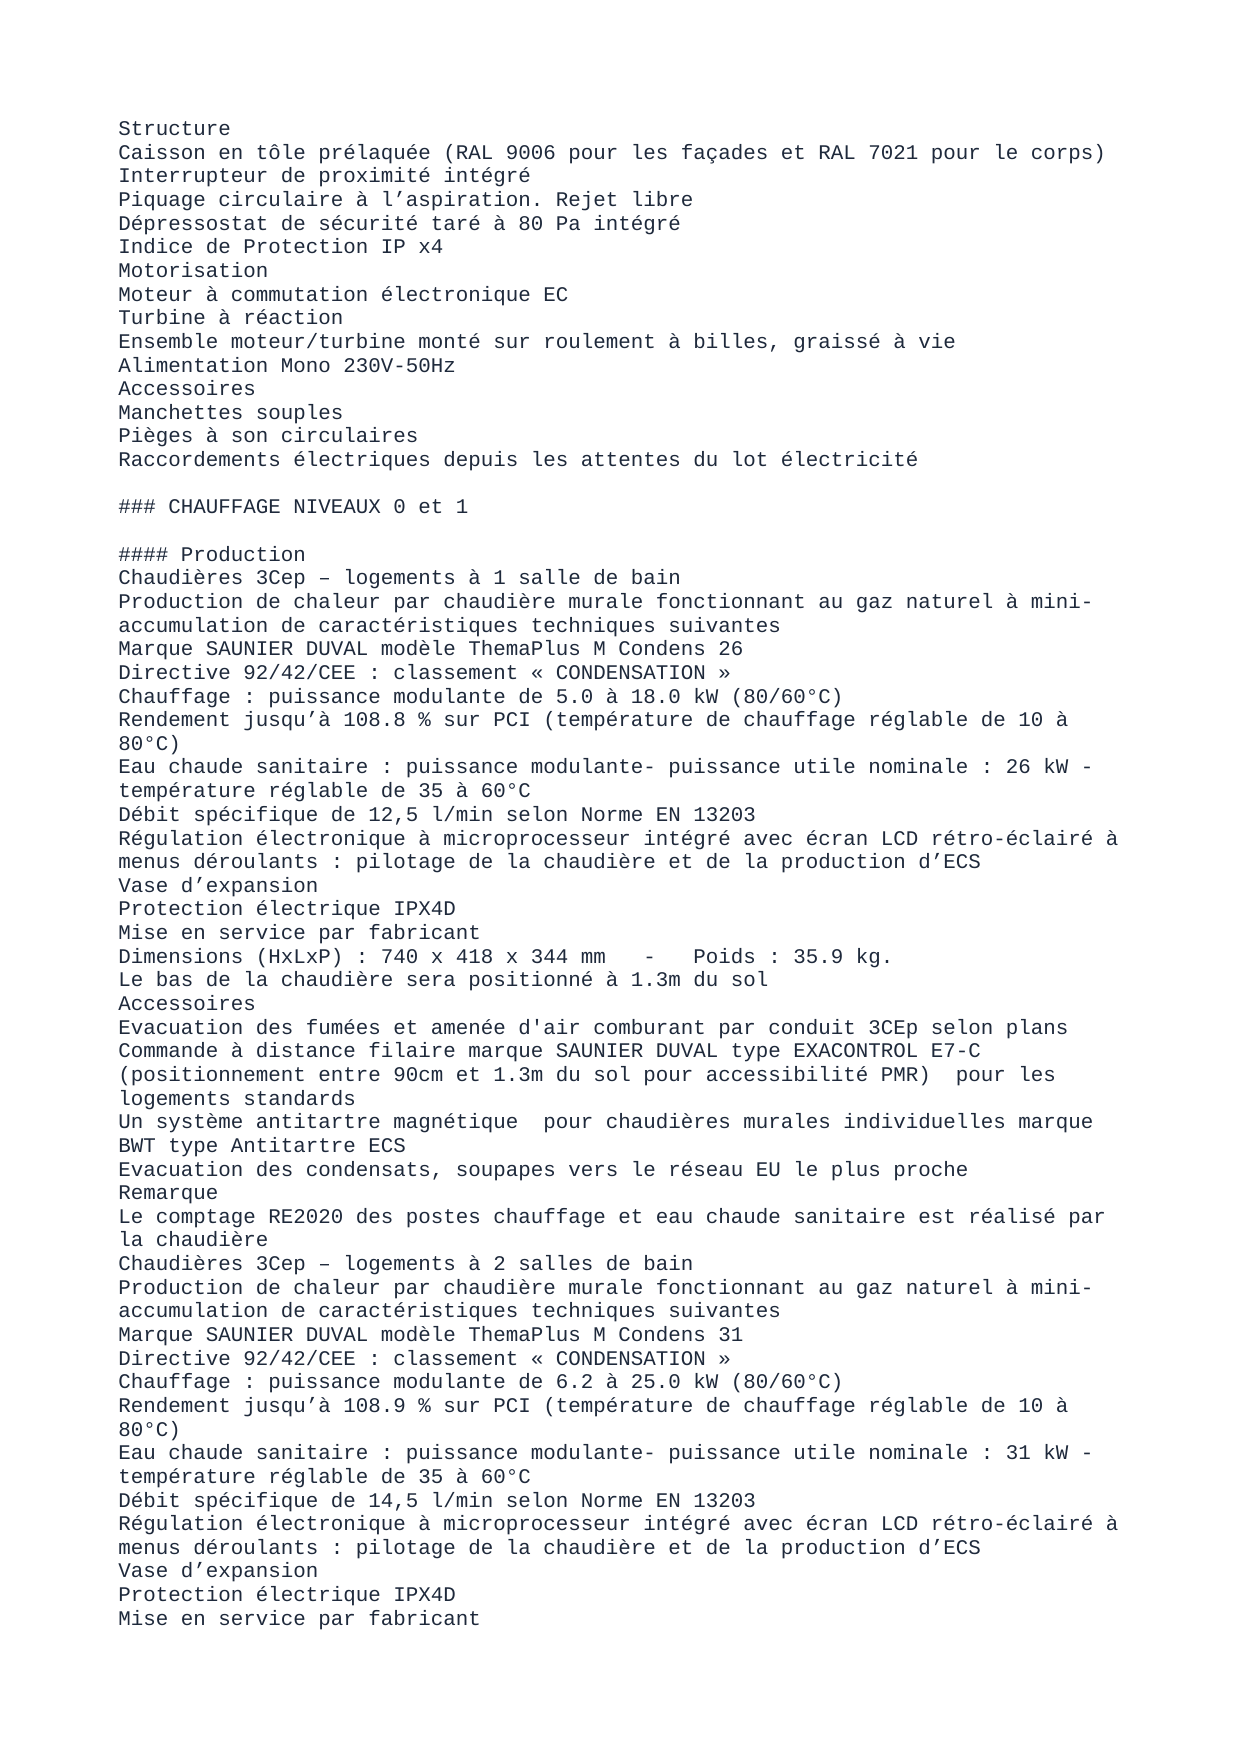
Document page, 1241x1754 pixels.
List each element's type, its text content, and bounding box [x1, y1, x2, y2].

text Eau chaude sanitaire : puissance modulante- puissance utile nominale : 31 kW - température réglable de 35 à 60°C [118, 1442, 1122, 1489]
text Structure [118, 118, 1122, 142]
text ### CHAUFFAGE NIVEAUX 0 et 1 [118, 496, 1122, 520]
text Ensemble moteur/turbine monté sur roulement à billes, graissé à vie [118, 331, 1122, 354]
text Mise en service par fabricant [118, 922, 1122, 946]
text Marque SAUNIER DUVAL modèle ThemaPlus M Condens 31 [118, 1324, 1122, 1348]
text Dépressostat de sécurité taré à 80 Pa intégré [118, 213, 1122, 236]
text Régulation électronique à microprocesseur intégré avec écran LCD rétro-éclairé à menus déroulants : pilotage de la chaudière et de la production d’ECS [118, 1513, 1122, 1561]
text Accessoires [118, 993, 1122, 1017]
text Production de chaleur par chaudière murale fonctionnant au gaz naturel à mini-accumulation de caractéristiques techniques suivantes [118, 591, 1122, 638]
text Moteur à commutation électronique EC [118, 284, 1122, 307]
text Caisson en tôle prélaquée (RAL 9006 pour les façades et RAL 7021 pour le corps) [118, 142, 1122, 165]
text Débit spécifique de 12,5 l/min selon Norme EN 13203 [118, 804, 1122, 827]
text Chauffage : puissance modulante de 6.2 à 25.0 kW (80/60°C) [118, 1371, 1122, 1395]
text Débit spécifique de 14,5 l/min selon Norme EN 13203 [118, 1489, 1122, 1513]
text Le bas de la chaudière sera positionné à 1.3m du sol [118, 969, 1122, 993]
text Directive 92/42/CEE : classement « CONDENSATION » [118, 662, 1122, 686]
text Pièges à son circulaires [118, 426, 1122, 449]
text Evacuation des fumées et amenée d'air comburant par conduit 3CEp selon plans [118, 1017, 1122, 1040]
text Dimensions (HxLxP) : 740 x 418 x 344 mm - Poids : 35.9 kg. [118, 946, 1122, 969]
text Eau chaude sanitaire : puissance modulante- puissance utile nominale : 26 kW - température réglable de 35 à 60°C [118, 757, 1122, 804]
text Remarque [118, 1182, 1122, 1206]
text Alimentation Mono 230V-50Hz [118, 354, 1122, 378]
text Protection électrique IPX4D [118, 1584, 1122, 1608]
text Régulation électronique à microprocesseur intégré avec écran LCD rétro-éclairé à menus déroulants : pilotage de la chaudière et de la production d’ECS [118, 827, 1122, 875]
text Marque SAUNIER DUVAL modèle ThemaPlus M Condens 26 [118, 638, 1122, 662]
text Production de chaleur par chaudière murale fonctionnant au gaz naturel à mini-accumulation de caractéristiques techniques suivantes [118, 1277, 1122, 1324]
text Rendement jusqu’à 108.8 % sur PCI (température de chauffage réglable de 10 à 80°C) [118, 709, 1122, 757]
text Evacuation des condensats, soupapes vers le réseau EU le plus proche [118, 1158, 1122, 1182]
text Manchettes souples [118, 402, 1122, 426]
text Motorisation [118, 260, 1122, 284]
text Interrupteur de proximité intégré [118, 165, 1122, 189]
text Mise en service par fabricant [118, 1608, 1122, 1631]
text Chaudières 3Cep – logements à 2 salles de bain [118, 1253, 1122, 1277]
text Protection électrique IPX4D [118, 898, 1122, 922]
text Le comptage RE2020 des postes chauffage et eau chaude sanitaire est réalisé par la chaudière [118, 1206, 1122, 1253]
text Raccordements électriques depuis les attentes du lot électricité [118, 449, 1122, 473]
text Turbine à réaction [118, 307, 1122, 331]
text Directive 92/42/CEE : classement « CONDENSATION » [118, 1348, 1122, 1371]
text Rendement jusqu’à 108.9 % sur PCI (température de chauffage réglable de 10 à 80°C) [118, 1395, 1122, 1442]
text #### Production [118, 544, 1122, 567]
text Chaudières 3Cep – logements à 1 salle de bain [118, 567, 1122, 591]
text Vase d’expansion [118, 875, 1122, 898]
text Chauffage : puissance modulante de 5.0 à 18.0 kW (80/60°C) [118, 686, 1122, 709]
text Accessoires [118, 378, 1122, 402]
text Indice de Protection IP x4 [118, 236, 1122, 260]
text Commande à distance filaire marque SAUNIER DUVAL type EXACONTROL E7-C (positionnement entre 90cm et 1.3m du sol pour accessibilité PMR) pour les logements standards [118, 1040, 1122, 1111]
text Piquage circulaire à l’aspiration. Rejet libre [118, 189, 1122, 213]
text Un système antitartre magnétique pour chaudières murales individuelles marque BWT type Antitartre ECS [118, 1111, 1122, 1158]
text Vase d’expansion [118, 1561, 1122, 1584]
